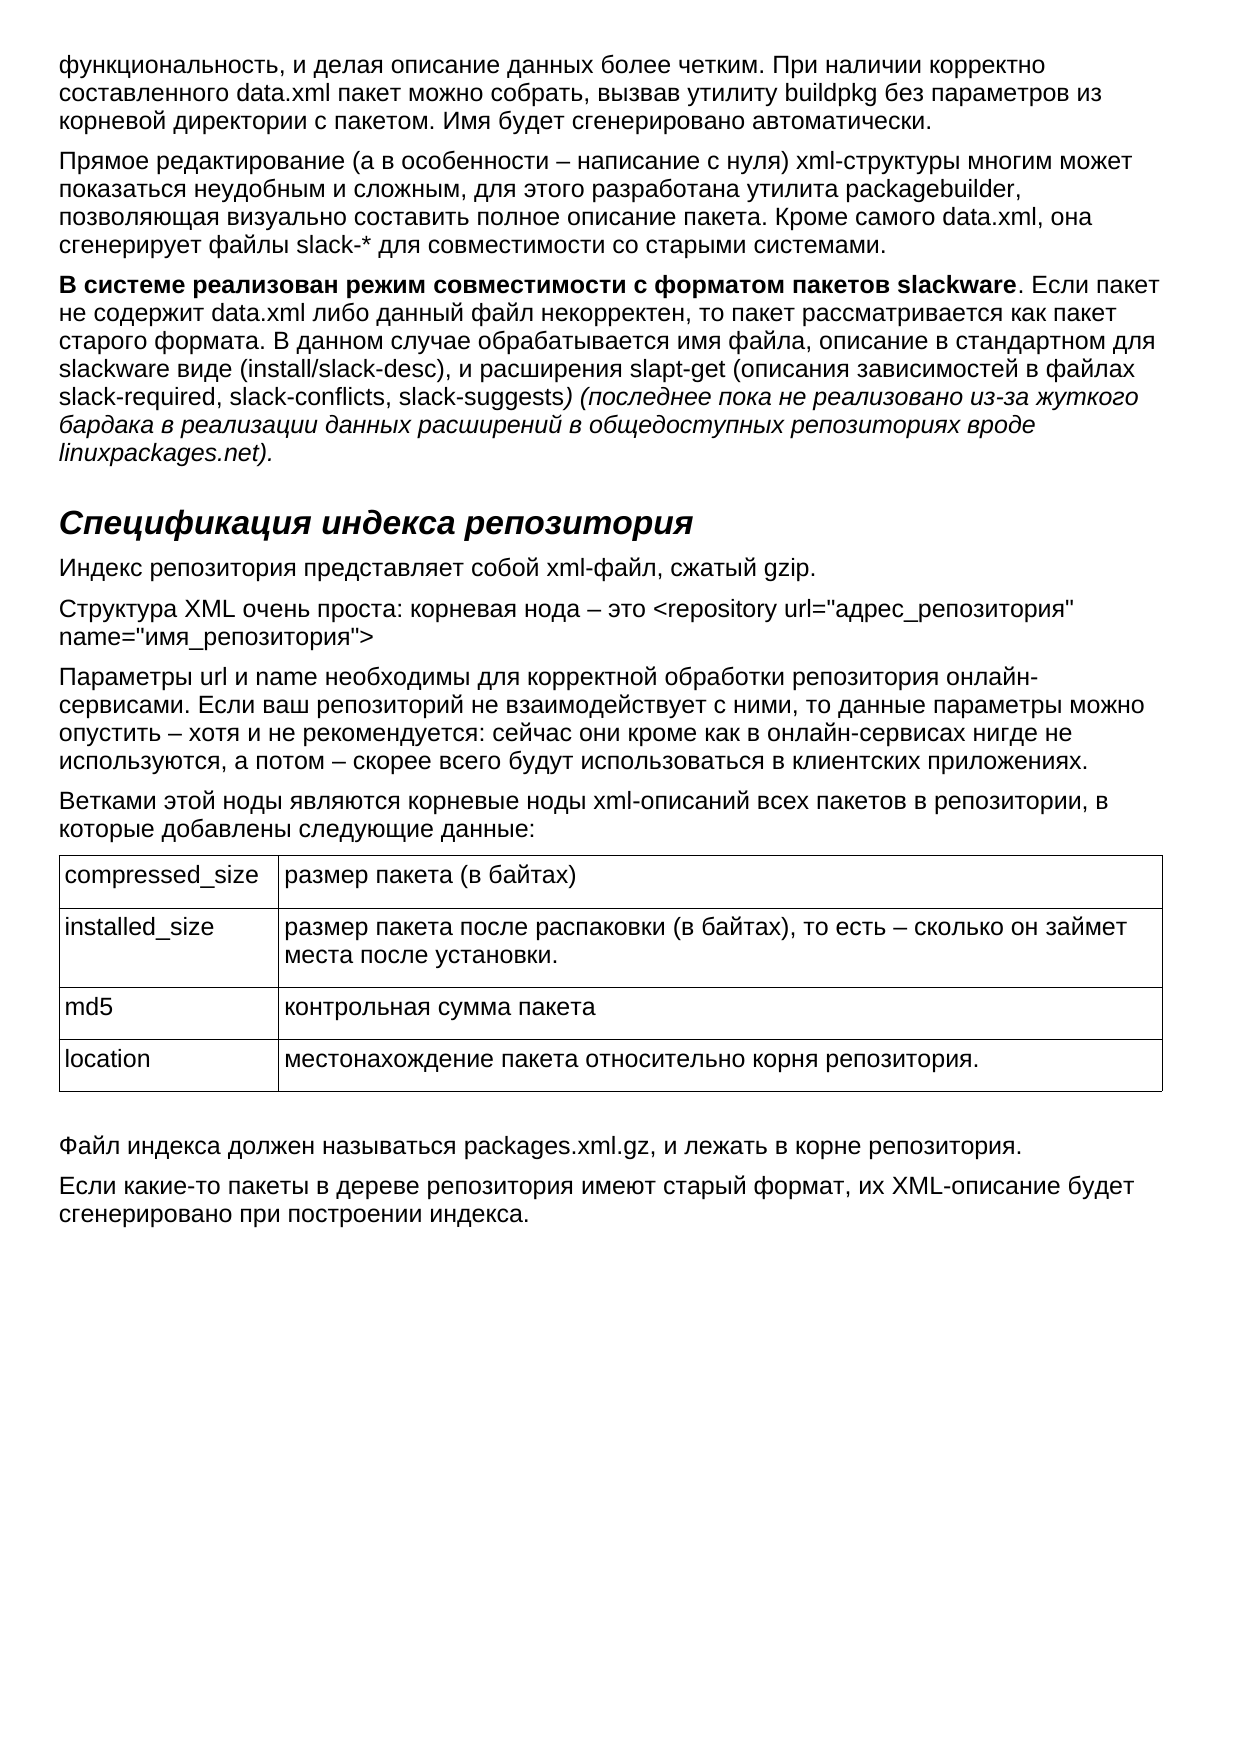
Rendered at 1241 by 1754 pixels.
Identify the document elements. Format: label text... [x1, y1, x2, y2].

table_header размер пакета (в байтах) [279, 856, 1162, 907]
table_cell местонахождение пакета относительно корня репозитория. [279, 1040, 1162, 1091]
table_cell installed_size [60, 909, 278, 987]
text функциональность, и делая описание данных более четким. При наличии корректно составленного data.xml пакет можно собрать, вызвав утилиту buildpkg без параметров из корневой директории с пакетом. Имя будет сгенерировано автоматически. [59, 51, 1162, 134]
text В системе реализован режим совместимости с форматом пакетов slackware. Если пакет не содержит data.xml либо данный файл некорректен, то пакет рассматривается как пакет старого формата. В данном случае обрабатывается имя файла, описание в стандартном для slackware виде (install/slack-desc), и расширения slapt-get (описания зависимостей в файлах slack-required, slack-conflicts, slack-suggests) (последнее пока не реализовано из-за жуткого бардака в реализации данных расширений в общедоступных репозиториях вроде linuxpackages.net). [59, 271, 1162, 467]
text Ветками этой ноды являются корневые ноды xml-описаний всех пакетов в репозитории, в которые добавлены следующие данные: [59, 787, 1162, 843]
text Структура XML очень проста: корневая нода – это <repository url="адрес_репозитория" name="имя_репозитория"> [59, 594, 1162, 650]
table_header compressed_size [60, 856, 278, 907]
text Файл индекса должен называться packages.xml.gz, и лежать в корне репозитория. [59, 1132, 1162, 1160]
text Если какие-то пакеты в дереве репозитория имеют старый формат, их XML-описание будет сгенерировано при построении индекса. [59, 1172, 1162, 1228]
subtitle Спецификация индекса репозитория [59, 504, 1162, 542]
table_cell контрольная сумма пакета [279, 988, 1162, 1039]
table_cell md5 [60, 988, 278, 1039]
text Индекс репозитория представляет собой xml-файл, сжатый gzip. [59, 554, 1162, 582]
table_cell размер пакета после распаковки (в байтах), то есть – сколько он займет места после установки. [279, 909, 1162, 987]
table_cell location [60, 1040, 278, 1091]
text Прямое редактирование (а в особенности – написание с нуля) xml-структуры многим может показаться неудобным и сложным, для этого разработана утилита packagebuilder, позволяющая визуально составить полное описание пакета. Кроме самого data.xml, она сгенерирует файлы slack-* для совместимости со старыми системами. [59, 147, 1162, 259]
text Параметры url и name необходимы для корректной обработки репозитория онлайн-сервисами. Если ваш репозиторий не взаимодействует с ними, то данные параметры можно опустить – хотя и не рекомендуется: сейчас они кроме как в онлайн-сервисах нигде не используются, а потом – скорее всего будут использоваться в клиентских приложениях. [59, 663, 1162, 774]
